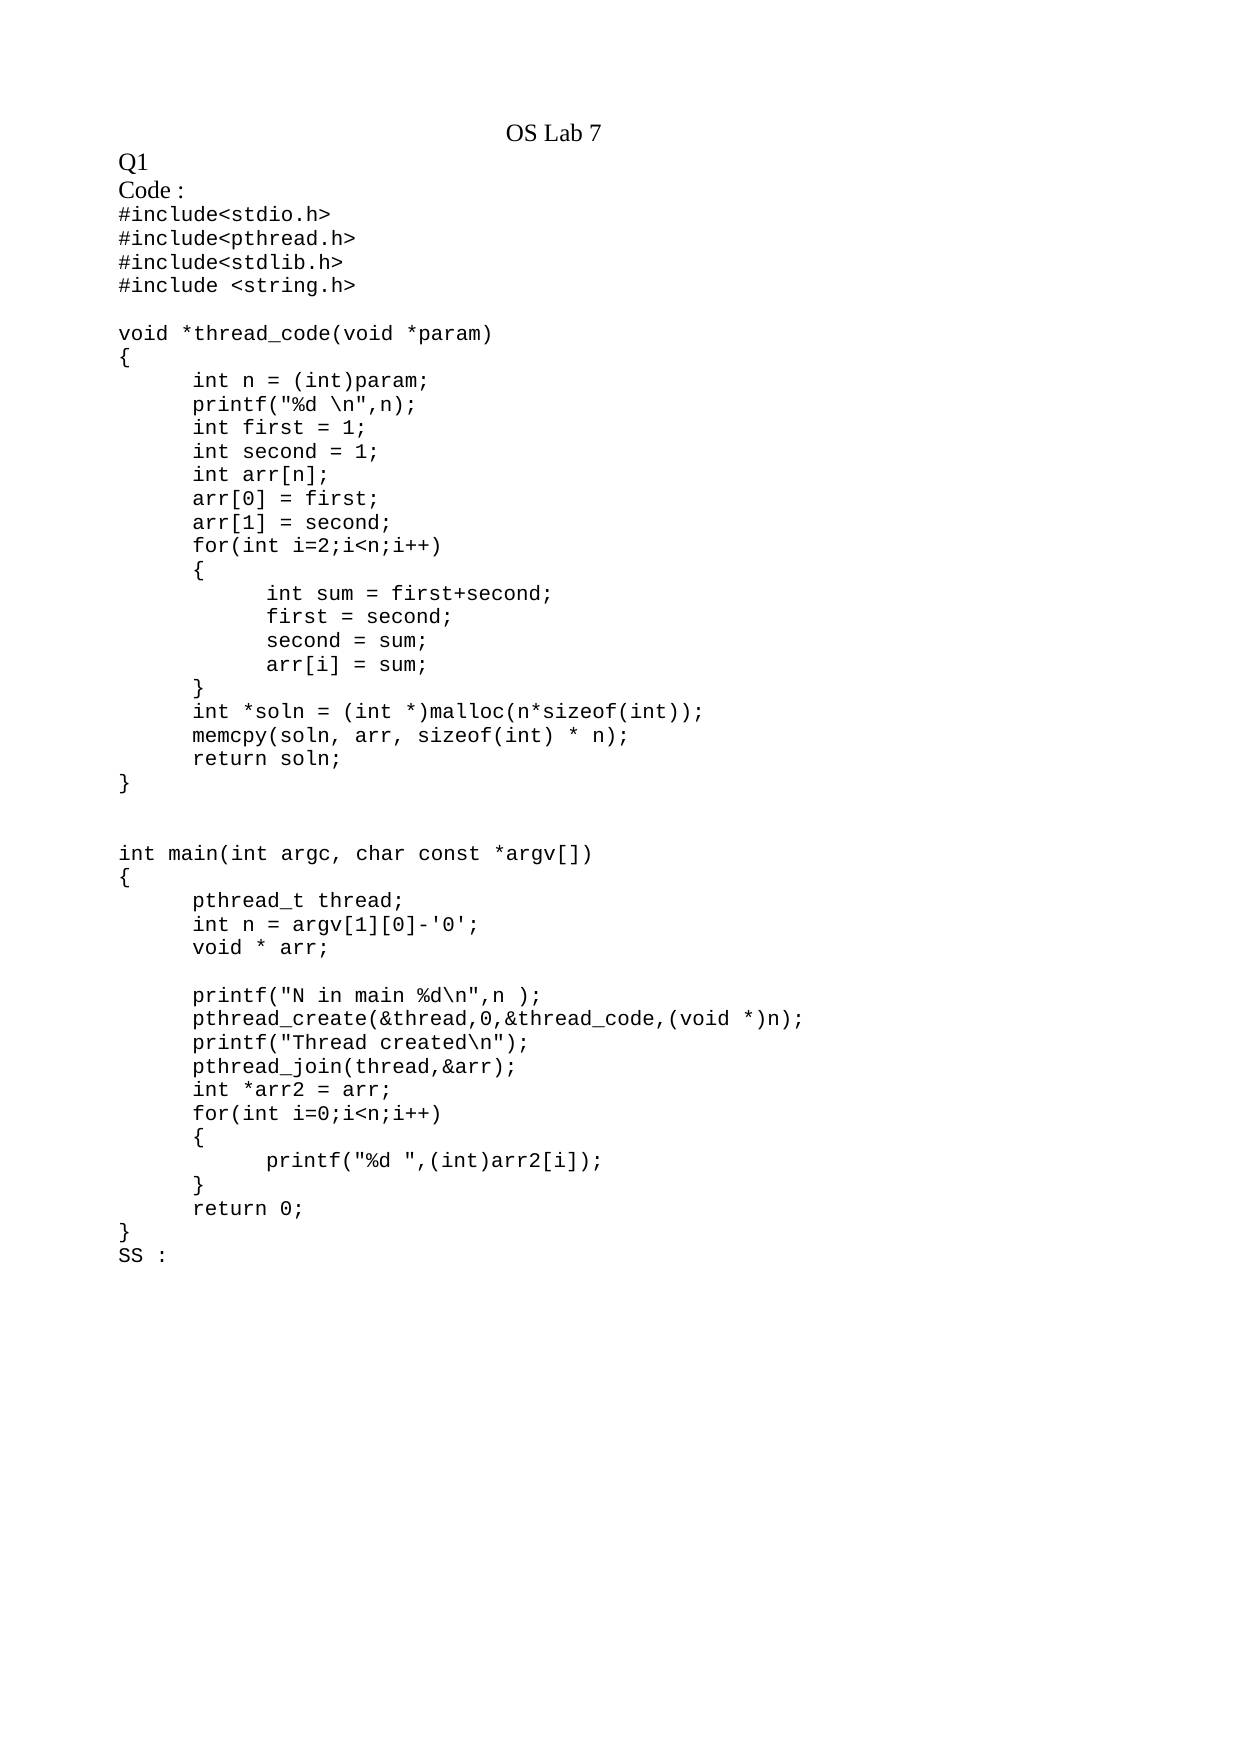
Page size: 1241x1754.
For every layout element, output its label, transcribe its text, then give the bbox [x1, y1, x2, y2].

text int second = 1; [118, 441, 1122, 464]
text printf("N in main %d\n",n ); [118, 985, 1122, 1008]
text int n = (int)param; [118, 370, 1122, 393]
text int first = 1; [118, 417, 1122, 441]
text arr[1] = second; [118, 512, 1122, 535]
text pthread_create(&thread,0,&thread_code,(void *)n); [118, 1008, 1122, 1032]
text { [118, 866, 1122, 890]
text #include<pthread.h> [118, 228, 1122, 252]
text SS : [118, 1245, 1122, 1268]
text #include<stdio.h> [118, 204, 1122, 228]
text Q1 Code : [118, 147, 1122, 204]
text #include <string.h> [118, 275, 1122, 299]
text { [118, 346, 1122, 370]
text arr[i] = sum; [118, 654, 1122, 677]
text return 0; [118, 1197, 1122, 1221]
text printf("%d \n",n); [118, 393, 1122, 417]
text void * arr; [118, 937, 1122, 961]
text printf("%d ",(int)arr2[i]); [118, 1150, 1122, 1174]
text int n = argv[1][0]-'0'; [118, 914, 1122, 937]
text void *thread_code(void *param) [118, 323, 1122, 346]
text for(int i=0;i<n;i++) [118, 1103, 1122, 1127]
text second = sum; [118, 630, 1122, 654]
text { [118, 559, 1122, 583]
text memcpy(soln, arr, sizeof(int) * n); [118, 724, 1122, 748]
text for(int i=2;i<n;i++) [118, 535, 1122, 559]
text pthread_t thread; [118, 890, 1122, 914]
text #include<stdlib.h> [118, 252, 1122, 275]
text first = second; [118, 606, 1122, 630]
text pthread_join(thread,&arr); [118, 1056, 1122, 1079]
text int main(int argc, char const *argv[]) [118, 843, 1122, 866]
text int *arr2 = arr; [118, 1079, 1122, 1103]
text { [118, 1127, 1122, 1150]
text int sum = first+second; [118, 583, 1122, 606]
text OS Lab 7 [118, 118, 1122, 147]
text } [118, 1221, 1122, 1245]
text int *soln = (int *)malloc(n*sizeof(int)); [118, 701, 1122, 724]
text arr[0] = first; [118, 488, 1122, 512]
text int arr[n]; [118, 464, 1122, 488]
text } [118, 772, 1122, 796]
text } [118, 1174, 1122, 1197]
text return soln; [118, 748, 1122, 772]
text printf("Thread created\n"); [118, 1032, 1122, 1056]
text } [118, 677, 1122, 701]
